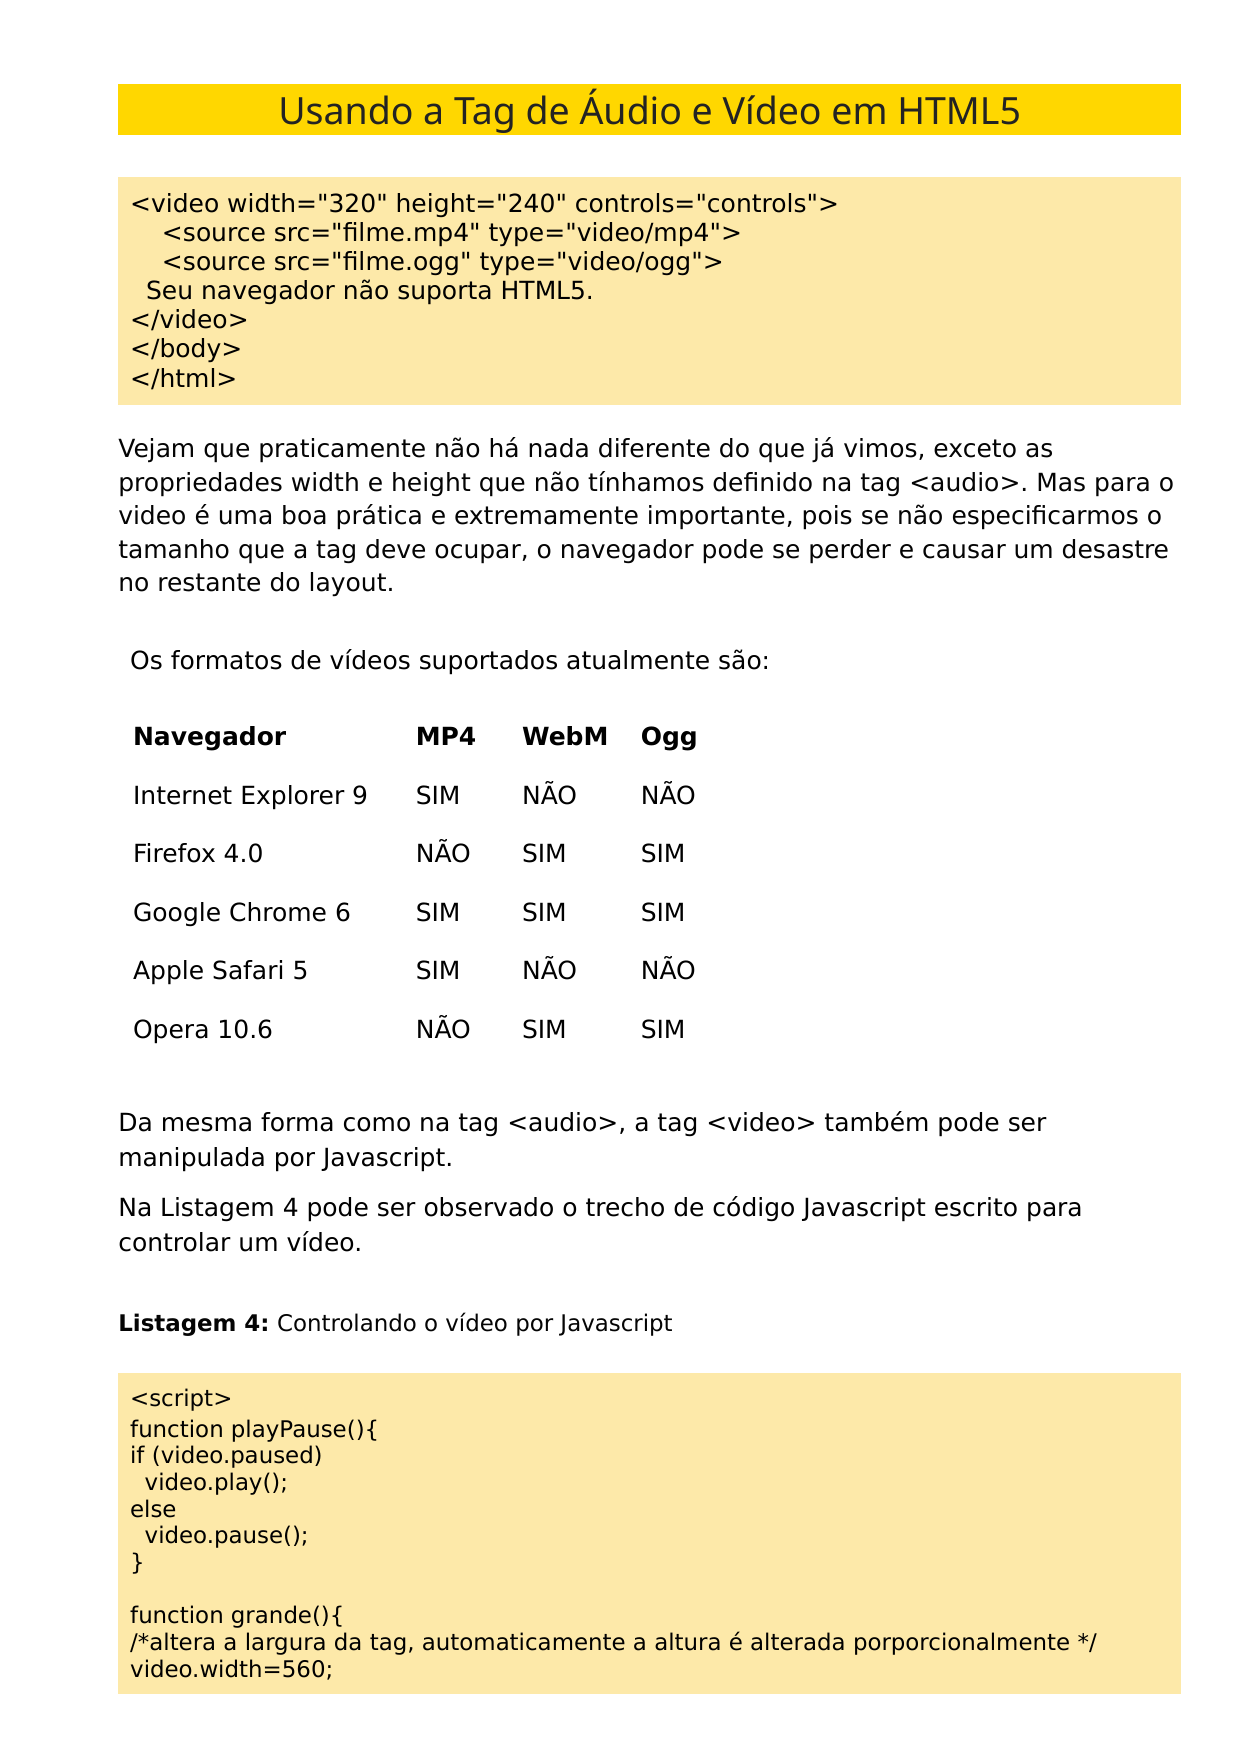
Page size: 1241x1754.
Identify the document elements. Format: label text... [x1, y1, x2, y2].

table_header Navegador [118, 708, 401, 766]
table_cell NÃO [507, 766, 626, 825]
table_cell NÃO [626, 766, 715, 825]
text <script> [118, 1373, 1181, 1404]
text else [118, 1496, 1181, 1523]
table_cell SIM [507, 883, 626, 942]
table_header Ogg [626, 708, 715, 766]
table_cell Apple Safari 5 [118, 942, 401, 1000]
table_header MP4 [401, 708, 507, 766]
table_cell NÃO [507, 942, 626, 1000]
text function playPause(){ [118, 1404, 1181, 1443]
table_header WebM [507, 708, 626, 766]
text /*altera a largura da tag, automaticamente a altura é alterada porporcionalmente */ [118, 1629, 1181, 1656]
table_cell Opera 10.6 [118, 1000, 401, 1059]
text </body> [118, 335, 1181, 364]
table_cell NÃO [626, 942, 715, 1000]
text video.pause(); [118, 1523, 1181, 1549]
table_cell Internet Explorer 9 [118, 766, 401, 825]
table_cell SIM [626, 883, 715, 942]
text </html> [118, 364, 1181, 405]
text <source src="filme.ogg" type="video/ogg"> [118, 247, 1181, 276]
table_cell SIM [626, 825, 715, 883]
table_cell Google Chrome 6 [118, 883, 401, 942]
text if (video.paused) [118, 1443, 1181, 1469]
text Listagem 4: Controlando o vídeo por Javascript [118, 1310, 1181, 1337]
text Seu navegador não suporta HTML5. [118, 276, 1181, 306]
text Os formatos de vídeos suportados atualmente são: [118, 634, 1181, 687]
table_cell SIM [507, 825, 626, 883]
table_cell Firefox 4.0 [118, 825, 401, 883]
text Da mesma forma como na tag <audio>, a tag <video> também pode ser manipulada por Javascript. [118, 1108, 1181, 1173]
text video.width=560; [118, 1656, 1181, 1694]
text function grande(){ [118, 1603, 1181, 1629]
text </video> [118, 306, 1181, 335]
text <source src="filme.mp4" type="video/mp4"> [118, 218, 1181, 247]
table_cell SIM [401, 883, 507, 942]
table_cell SIM [507, 1000, 626, 1059]
text } [118, 1549, 1181, 1576]
text <video width="320" height="240" controls="controls"> [118, 177, 1181, 218]
text Vejam que praticamente não há nada diferente do que já vimos, exceto as propriedades width e height que não tínhamos definido na tag <audio>. Mas para o video é uma boa prática e extremamente importante, pois se não especificarmos o tamanho que a tag deve ocupar, o navegador pode se perder e causar um desastre no restante do layout. [118, 434, 1181, 598]
table_cell NÃO [401, 1000, 507, 1059]
table_cell SIM [401, 942, 507, 1000]
text Na Listagem 4 pode ser observado o trecho de código Javascript escrito para controlar um vídeo. [118, 1193, 1181, 1257]
table_cell SIM [626, 1000, 715, 1059]
table_cell NÃO [401, 825, 507, 883]
table_cell SIM [401, 766, 507, 825]
text video.play(); [118, 1469, 1181, 1496]
